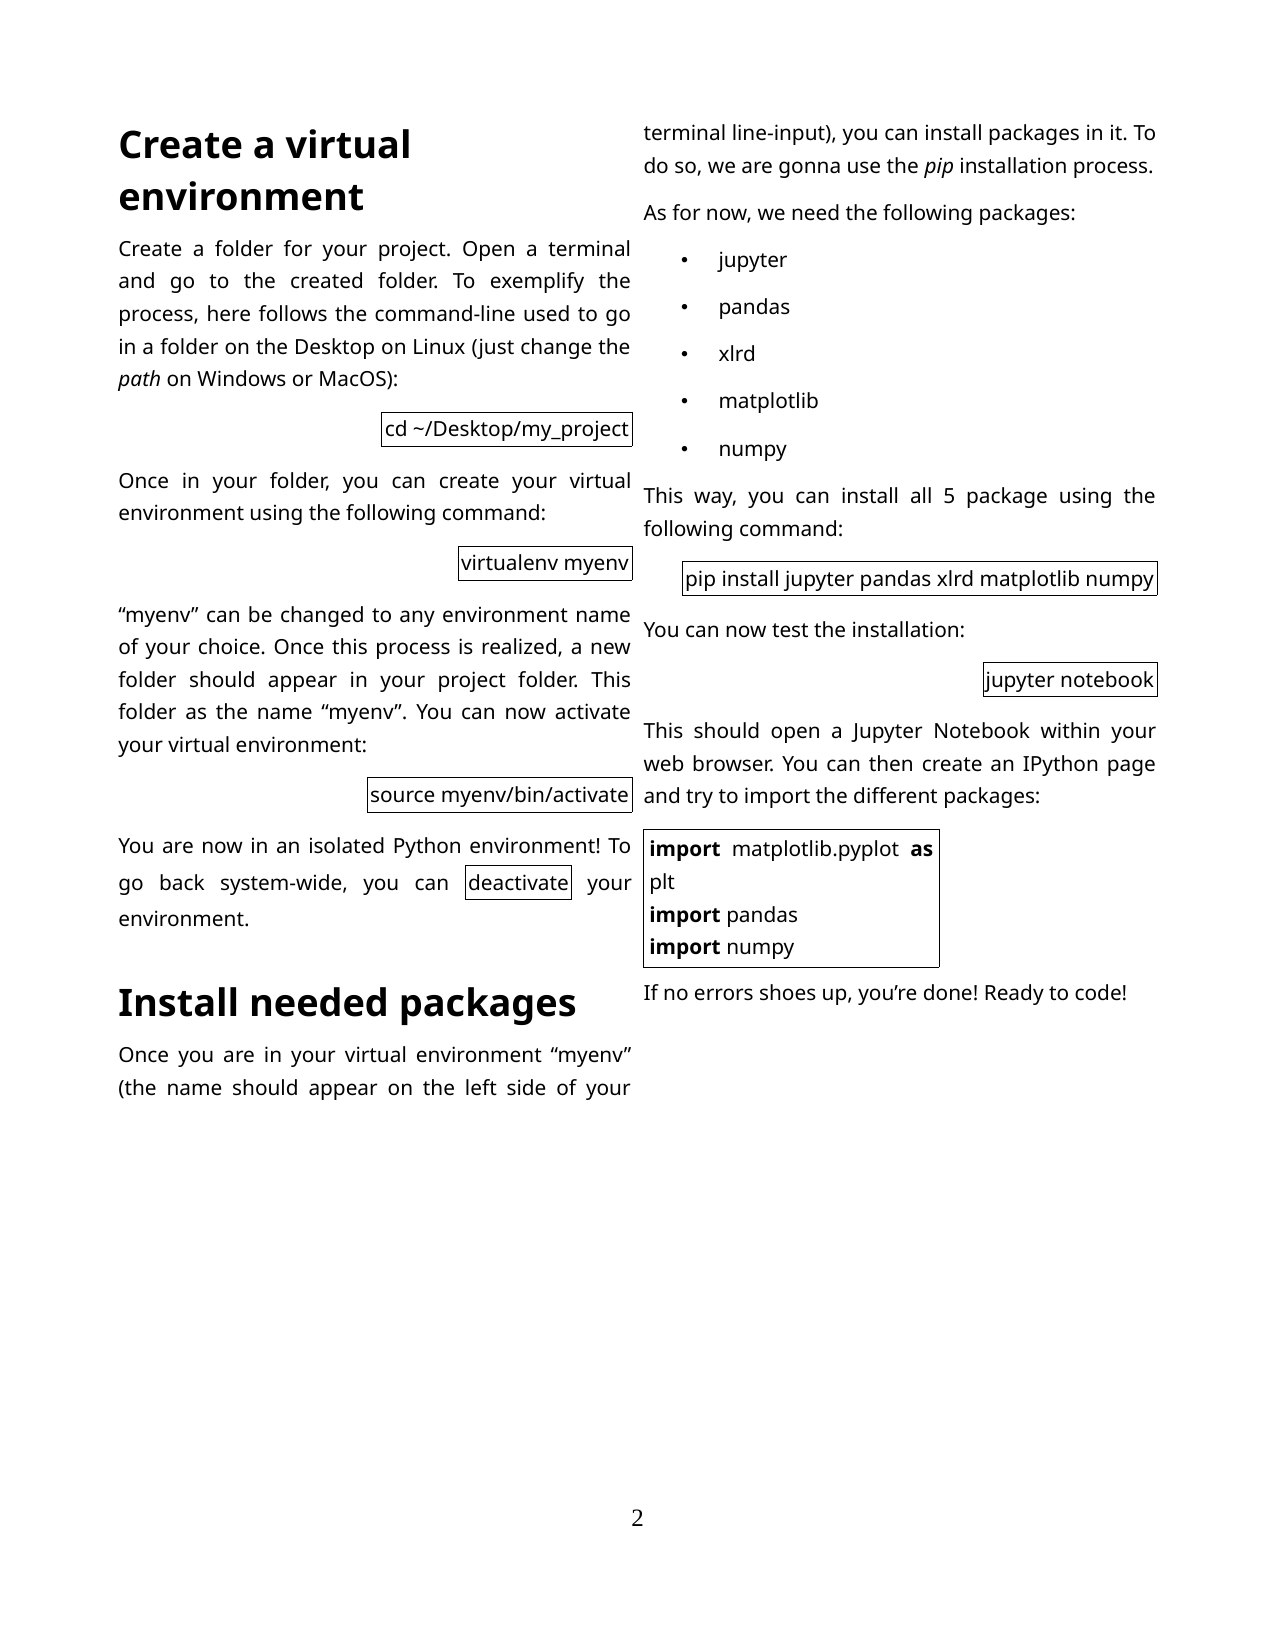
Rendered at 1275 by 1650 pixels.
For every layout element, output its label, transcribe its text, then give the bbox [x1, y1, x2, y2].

subtitle Install needed packages [118, 976, 632, 1027]
text [118, 546, 458, 580]
text Once in your folder, you can create your virtual environment using the following command: [118, 466, 632, 527]
list jupyter [681, 245, 1157, 273]
text This should open a Jupyter Notebook within your web browser. You can then create an IPython page and try to import the different packages: [643, 716, 1157, 810]
list pandas [681, 292, 1157, 321]
text [118, 412, 381, 446]
text Once you are in your virtual environment “myenv” (the name should appear on the left side of your [118, 1040, 632, 1101]
text source myenv/bin/activate [368, 778, 632, 812]
text [118, 777, 367, 812]
text You can now test the installation: [643, 615, 1157, 643]
text This way, you can install all 5 package using the following command: [643, 481, 1157, 542]
list matplotlib [681, 387, 1157, 415]
subtitle Create a virtual environment [118, 118, 632, 221]
text [643, 662, 983, 697]
text Create a folder for your project. Open a terminal and go to the created folder. To exemplify the process, here follows the command-line used to go in a folder on the Desktop on Linux (just change the path on Windows or MacOS): [118, 234, 632, 393]
text jupyter notebook [984, 663, 1157, 696]
text You are now in an isolated Python environment! To go back system-wide, you can deactivate your environment. [118, 831, 632, 932]
text [643, 561, 682, 595]
table_header import matplotlib.pyplot as plt import pandas import numpy [644, 830, 939, 967]
text cd ~/Desktop/my_project [382, 413, 632, 446]
text pip install jupyter pandas xlrd matplotlib numpy [683, 562, 1157, 595]
list numpy [681, 434, 1157, 462]
text If no errors shoes up, you’re done! Ready to code! [643, 978, 1157, 1007]
text As for now, we need the following packages: [643, 198, 1157, 226]
list xlrd [681, 339, 1157, 368]
text “myenv” can be changed to any environment name of your choice. Once this process is realized, a new folder should appear in your project folder. This folder as the name “myenv”. You can now activate your virtual environment: [118, 600, 632, 758]
text terminal line-input), you can install packages in it. To do so, we are gonna use the pip installation process. [643, 118, 1157, 179]
text virtualenv myenv [459, 547, 632, 580]
